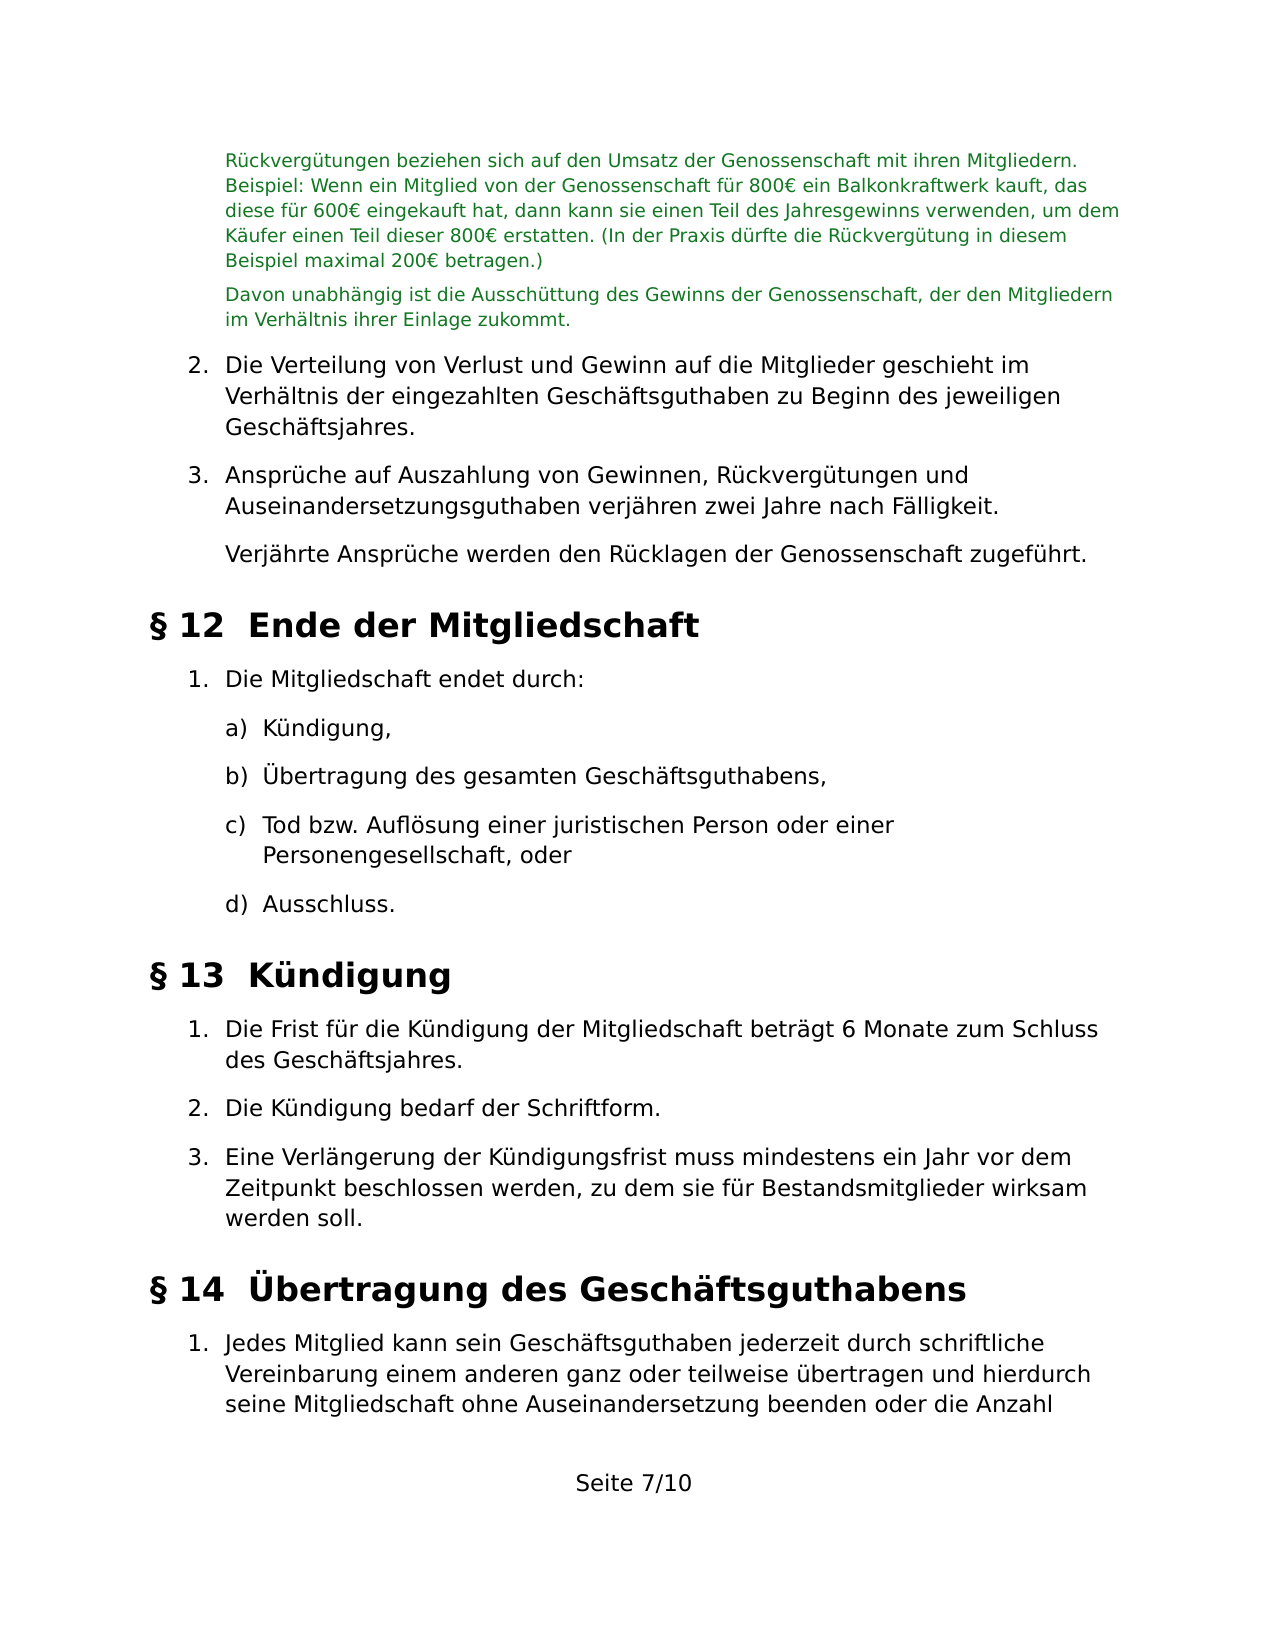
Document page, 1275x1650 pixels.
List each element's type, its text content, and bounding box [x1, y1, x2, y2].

list Kündigung, [225, 715, 1125, 742]
list Rückvergütungen beziehen sich auf den Umsatz der Genossenschaft mit ihren Mitgliedern. Beispiel: Wenn ein Mitglied von der Genossenschaft für 800€ ein Balkonkraftwerk kauft, das diese für 600€ eingekauft hat, dann kann sie einen Teil des Jahresgewinns verwenden, um dem Käufer einen Teil dieser 800€ erstatten. (In der Praxis dürfte die Rückvergütung in diesem Beispiel maximal 200€ betragen.) [225, 150, 1125, 272]
subtitle Übertragung des Geschäftsguthabens [150, 1270, 1125, 1309]
list Jedes Mitglied kann sein Geschäftsguthaben jederzeit durch schriftliche Vereinbarung einem anderen ganz oder teilweise übertragen und hierdurch seine Mitgliedschaft ohne Auseinandersetzung beenden oder die Anzahl [187, 1330, 1125, 1418]
list Tod bzw. Auflösung einer juristischen Person oder einer Personengesellschaft, oder [225, 812, 1125, 869]
list Davon unabhängig ist die Ausschüttung des Gewinns der Genossenschaft, der den Mitgliedern im Verhältnis ihrer Einlage zukommt. [225, 284, 1125, 331]
list Die Kündigung bedarf der Schriftform. [187, 1096, 1125, 1122]
list Ausschluss. [225, 891, 1125, 918]
list Die Mitgliedschaft endet durch: [187, 666, 1125, 693]
list Die Verteilung von Verlust und Gewinn auf die Mitglieder geschieht im Verhältnis der eingezahlten Geschäftsguthaben zu Beginn des jeweiligen Geschäftsjahres. [187, 352, 1125, 440]
list Verjährte Ansprüche werden den Rücklagen der Genossenschaft zugeführt. [187, 541, 1125, 568]
subtitle Ende der Mitgliedschaft [150, 606, 1125, 645]
list Übertragung des gesamten Geschäftsguthabens, [225, 763, 1125, 790]
list Die Frist für die Kündigung der Mitgliedschaft beträgt 6 Monate zum Schluss des Geschäftsjahres. [187, 1016, 1125, 1074]
subtitle Kündigung [150, 956, 1125, 995]
list Eine Verlängerung der Kündigungsfrist muss mindestens ein Jahr vor dem Zeitpunkt beschlossen werden, zu dem sie für Bestandsmitglieder wirksam werden soll. [187, 1144, 1125, 1232]
list Ansprüche auf Auszahlung von Gewinnen, Rückvergütungen und Auseinandersetzungsguthaben verjähren zwei Jahre nach Fälligkeit. [187, 462, 1125, 519]
